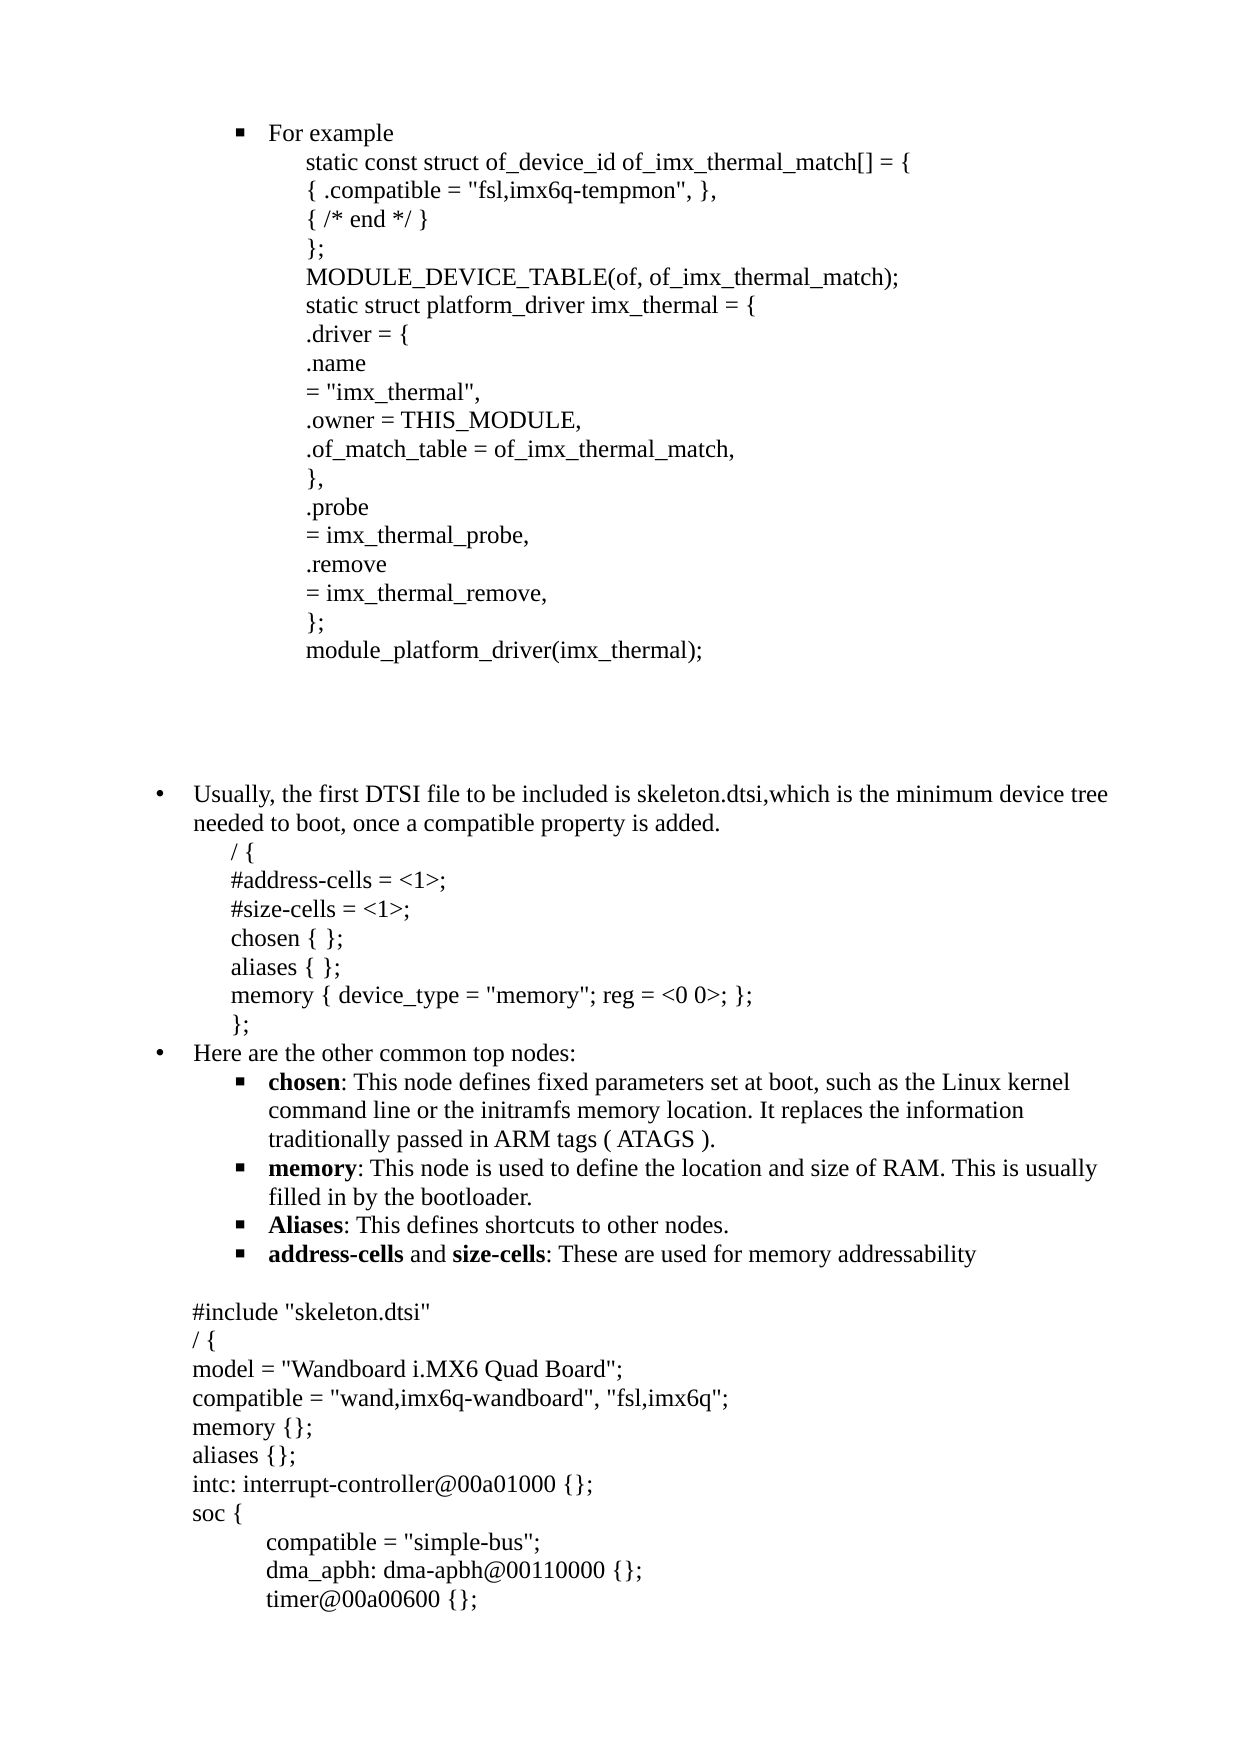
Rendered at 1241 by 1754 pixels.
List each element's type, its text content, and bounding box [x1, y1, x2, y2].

list static const struct of_device_id of_imx_thermal_match[] = { [268, 147, 1122, 176]
list #size-cells = <1>; [193, 894, 1122, 923]
text / { [118, 1326, 1122, 1354]
list { .compatible = "fsl,imx6q-tempmon", }, [268, 176, 1122, 204]
list = imx_thermal_remove, [268, 578, 1122, 607]
list .remove [268, 549, 1122, 578]
list For example [231, 118, 1122, 147]
list static struct platform_driver imx_thermal = { [268, 291, 1122, 319]
list = imx_thermal_probe, [268, 521, 1122, 549]
list aliases { }; [193, 952, 1122, 981]
text intc: interrupt-controller@00a01000 {}; [118, 1469, 1122, 1498]
list module_platform_driver(imx_thermal); [268, 636, 1122, 664]
text dma_apbh: dma-apbh@00110000 {}; [118, 1556, 1122, 1584]
list Aliases: This defines shortcuts to other nodes. [231, 1211, 1122, 1239]
list }; [268, 607, 1122, 636]
list Usually, the first DTSI file to be included is skeleton.dtsi,which is the minimum device tree needed to boot, once a compatible property is added. [156, 779, 1122, 837]
list #address-cells = <1>; [193, 866, 1122, 894]
list address-cells and size-cells: These are used for memory addressability [231, 1239, 1122, 1268]
list .owner = THIS_MODULE, [268, 406, 1122, 434]
text #include "skeleton.dtsi" [118, 1297, 1122, 1326]
text compatible = "simple-bus"; [118, 1527, 1122, 1556]
list memory: This node is used to define the location and size of RAM. This is usually filled in by the bootloader. [231, 1153, 1122, 1211]
list = "imx_thermal", [268, 377, 1122, 406]
text compatible = "wand,imx6q-wandboard", "fsl,imx6q"; [118, 1383, 1122, 1412]
list .probe [268, 492, 1122, 521]
text model = "Wandboard i.MX6 Quad Board"; [118, 1354, 1122, 1383]
list }; [268, 233, 1122, 262]
text timer@00a00600 {}; [118, 1584, 1122, 1613]
list chosen { }; [193, 923, 1122, 952]
list }, [268, 463, 1122, 492]
list .name [268, 348, 1122, 377]
list { /* end */ } [268, 204, 1122, 233]
text aliases {}; [118, 1441, 1122, 1469]
list .of_match_table = of_imx_thermal_match, [268, 434, 1122, 463]
list }; [193, 1009, 1122, 1038]
text soc { [118, 1498, 1122, 1527]
list memory { device_type = "memory"; reg = <0 0>; }; [193, 981, 1122, 1009]
list chosen: This node defines fixed parameters set at boot, such as the Linux kernel command line or the initramfs memory location. It replaces the information traditionally passed in ARM tags ( ATAGS ). [231, 1067, 1122, 1153]
list / { [193, 837, 1122, 866]
list MODULE_DEVICE_TABLE(of, of_imx_thermal_match); [268, 262, 1122, 291]
text memory {}; [118, 1412, 1122, 1441]
list .driver = { [268, 319, 1122, 348]
list Here are the other common top nodes: [156, 1038, 1122, 1067]
